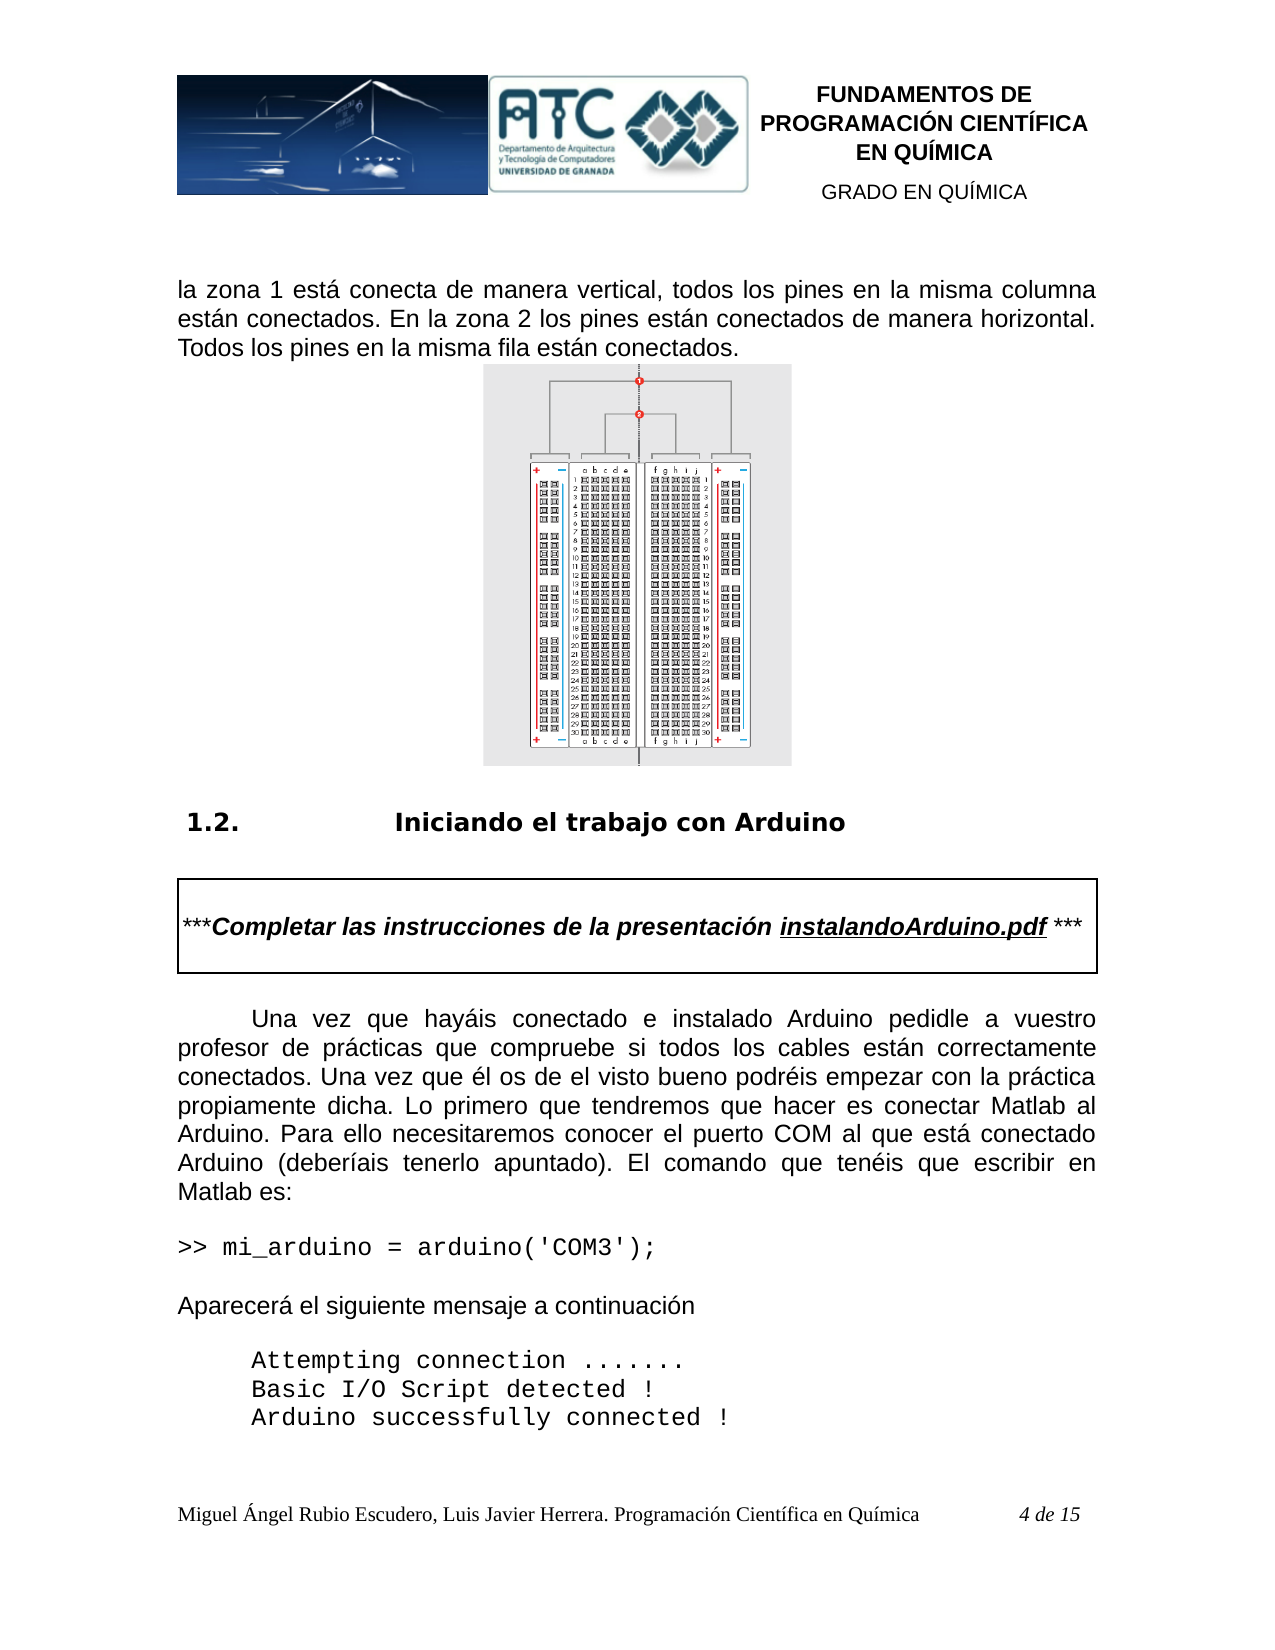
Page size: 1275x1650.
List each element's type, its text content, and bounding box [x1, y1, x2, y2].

text Attempting connection ....... [177, 1348, 1098, 1376]
text Aparecerá el siguiente mensaje a continuación [177, 1291, 1098, 1320]
text ***Completar las instrucciones de la presentación instalandoArduino.pdf *** [179, 907, 1096, 941]
text Una vez que hayáis conectado e instalado Arduino pedidle a vuestro profesor de prácticas que compruebe si todos los cables están correctamente conectados. Una vez que él os de el visto bueno podréis empezar con la práctica propiamente dicha. Lo primero que tendremos que hacer es conectar Matlab al Arduino. Para ello necesitaremos conocer el puerto COM al que está conectado Arduino (deberíais tenerlo apuntado). El comando que tenéis que escribir en Matlab es: [177, 1004, 1098, 1206]
picture [177, 74, 751, 195]
text Basic I/O Script detected ! [177, 1376, 1098, 1405]
text Arduino successfully connected ! [177, 1405, 1098, 1433]
text la zona 1 está conecta de manera vertical, todos los pines en la misma columna están conectados. En la zona 2 los pines están conectados de manera horizontal. Todos los pines en la misma fila están conectados. [177, 275, 1098, 361]
subtitle Iniciando el trabajo con Arduino [177, 808, 1098, 837]
text >> mi_arduino = arduino('COM3'); [177, 1234, 1098, 1263]
